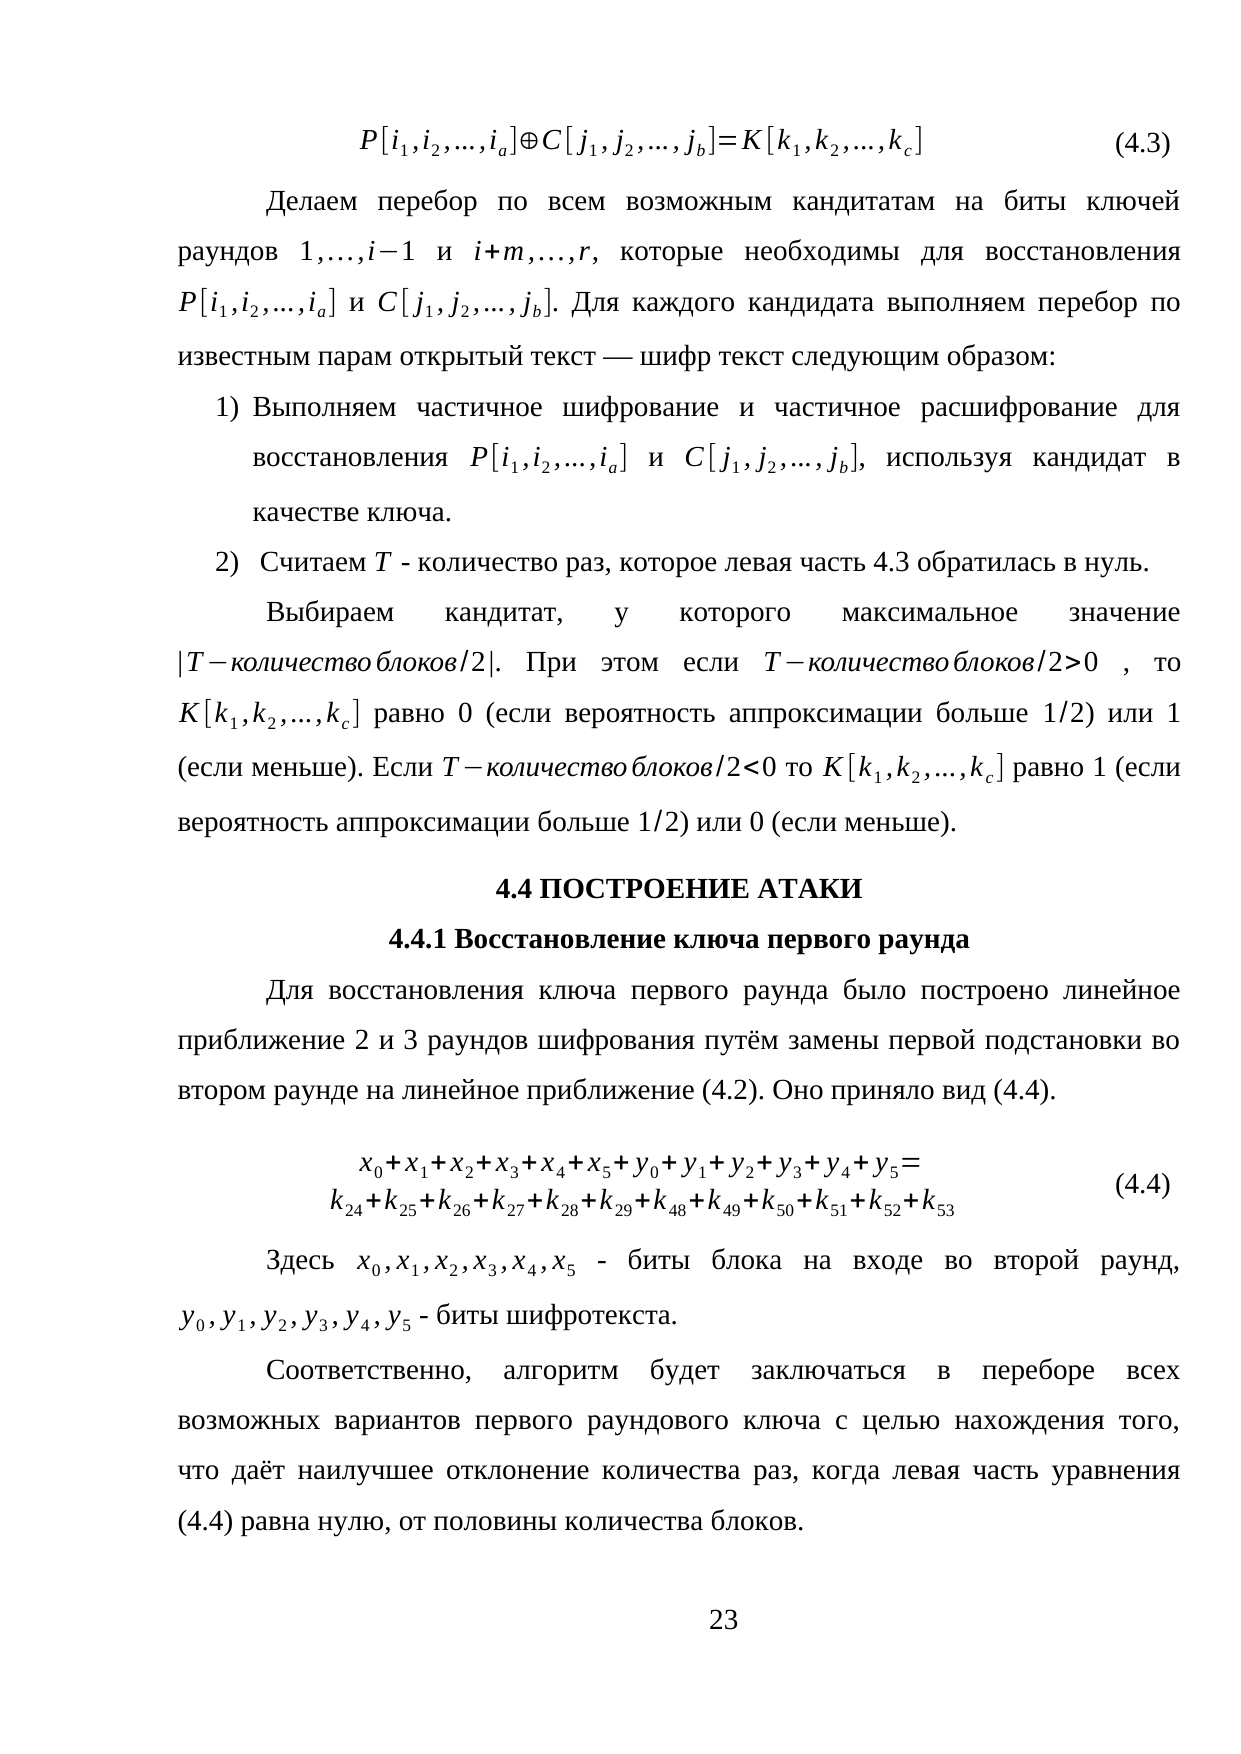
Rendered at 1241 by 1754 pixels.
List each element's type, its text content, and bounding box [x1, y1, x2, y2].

list Выполняем частичное шифрование и частичное расшифрование для восстановления и , используя кандидат в качестве ключа. [215, 389, 1181, 527]
list Считаем - количество раз, которое левая часть 4.3 обратилась в нуль. [215, 544, 1181, 577]
text Для восстановления ключа первого раунда было построено линейное приближение 2 и 3 раундов шифрования путём замены первой подстановки во втором раунде на линейное приближение (4.2). Оно приняло вид (4.4). [177, 972, 1181, 1106]
table_header (4.3) [1104, 118, 1181, 183]
subtitle 4.4.1 Восстановление ключа первого раунда [177, 922, 1181, 955]
table_header [177, 1140, 1104, 1242]
text Выбираем кандитат, у которого максимальное значение . При этом если , то равно 0 (если вероятность аппроксимации больше ) или 1 (если меньше). Если то равно 1 (если вероятность аппроксимации больше ) или 0 (если меньше). [177, 594, 1181, 838]
table_header (4.4) [1104, 1140, 1181, 1242]
subtitle 4.4 ПОСТРОЕНИЕ АТАКИ [177, 871, 1181, 905]
text Здесь - биты блока на входе во второй раунд, - биты шифротекста. [177, 1242, 1181, 1335]
table_header [177, 118, 1104, 183]
text Делаем перебор по всем возможным кандитатам на биты ключей раундов и , которые необходимы для восстановления и . Для каждого кандидата выполняем перебор по известным парам открытый текст — шифр текст следующим образом: [177, 183, 1181, 372]
text Соответственно, алгоритм будет заключаться в переборе всех возможных вариантов первого раундового ключа с целью нахождения того, что даёт наилучшее отклонение количества раз, когда левая часть уравнения (4.4) равна нулю, от половины количества блоков. [177, 1352, 1181, 1536]
